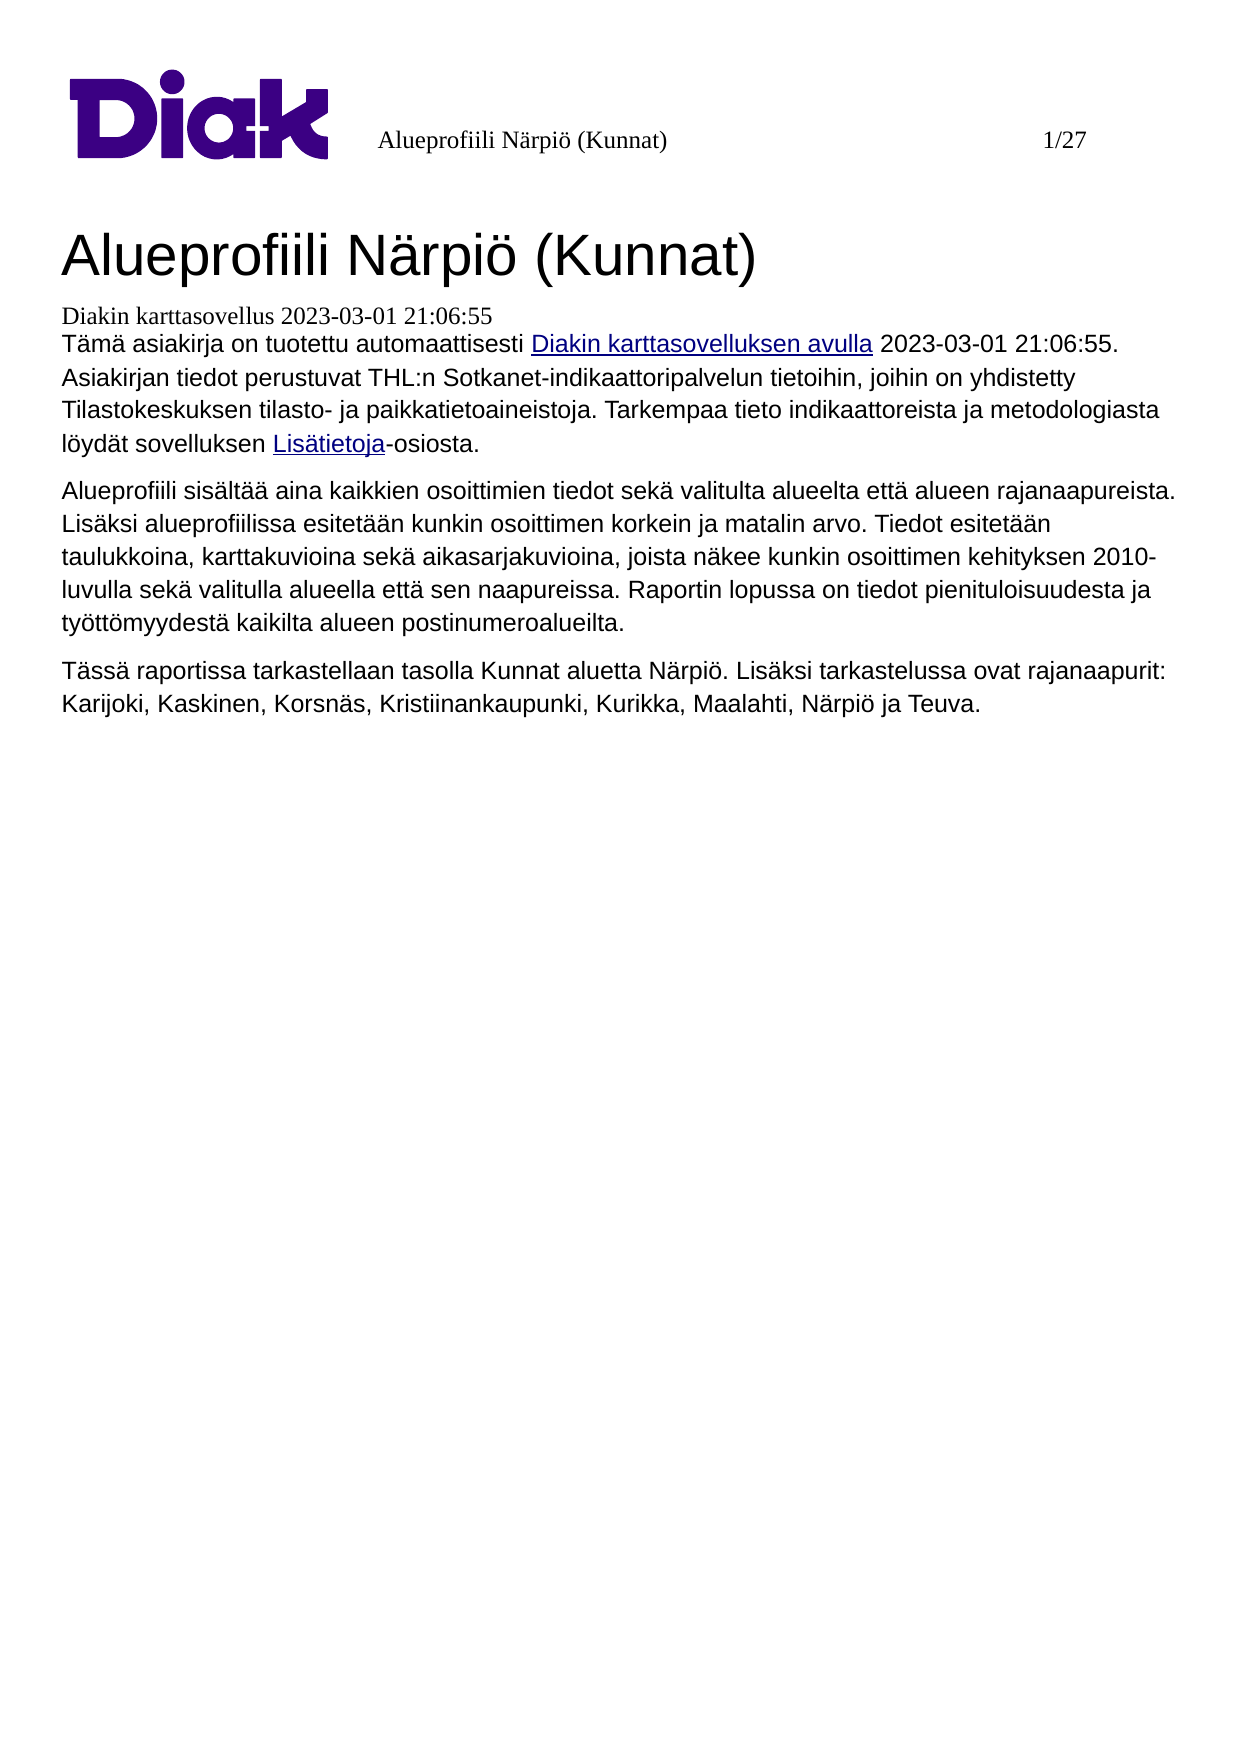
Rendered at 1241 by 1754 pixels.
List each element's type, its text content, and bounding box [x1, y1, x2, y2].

title Alueprofiili Närpiö (Kunnat) [61, 221, 1179, 288]
text Tässä raportissa tarkastellaan tasolla Kunnat aluetta Närpiö. Lisäksi tarkastelussa ovat rajanaapurit: Karijoki, Kaskinen, Korsnäs, Kristiinankaupunki, Kurikka, Maalahti, Närpiö ja Teuva. [61, 656, 1179, 718]
text Alueprofiili sisältää aina kaikkien osoittimien tiedot sekä valitulta alueelta että alueen rajanaapureista. Lisäksi alueprofiilissa esitetään kunkin osoittimen korkein ja matalin arvo. Tiedot esitetään taulukkoina, karttakuvioina sekä aikasarjakuvioina, joista näkee kunkin osoittimen kehityksen 2010-luvulla sekä valitulla alueella että sen naapureissa. Raportin lopussa on tiedot pienituloisuudesta ja työttömyydestä kaikilta alueen postinumeroalueilta. [61, 476, 1179, 637]
text Tämä asiakirja on tuotettu automaattisesti Diakin karttasovelluksen avulla 2023-03-01 21:06:55. Asiakirjan tiedot perustuvat THL:n Sotkanet-indikaattoripalvelun tietoihin, joihin on yhdistetty Tilastokeskuksen tilasto- ja paikkatietoaineistoja. Tarkempaa tieto indikaattoreista ja metodologiasta löydät sovelluksen Lisätietoja-osiosta. [61, 329, 1179, 457]
text Diakin karttasovellus 2023-03-01 21:06:55 [61, 301, 1179, 329]
